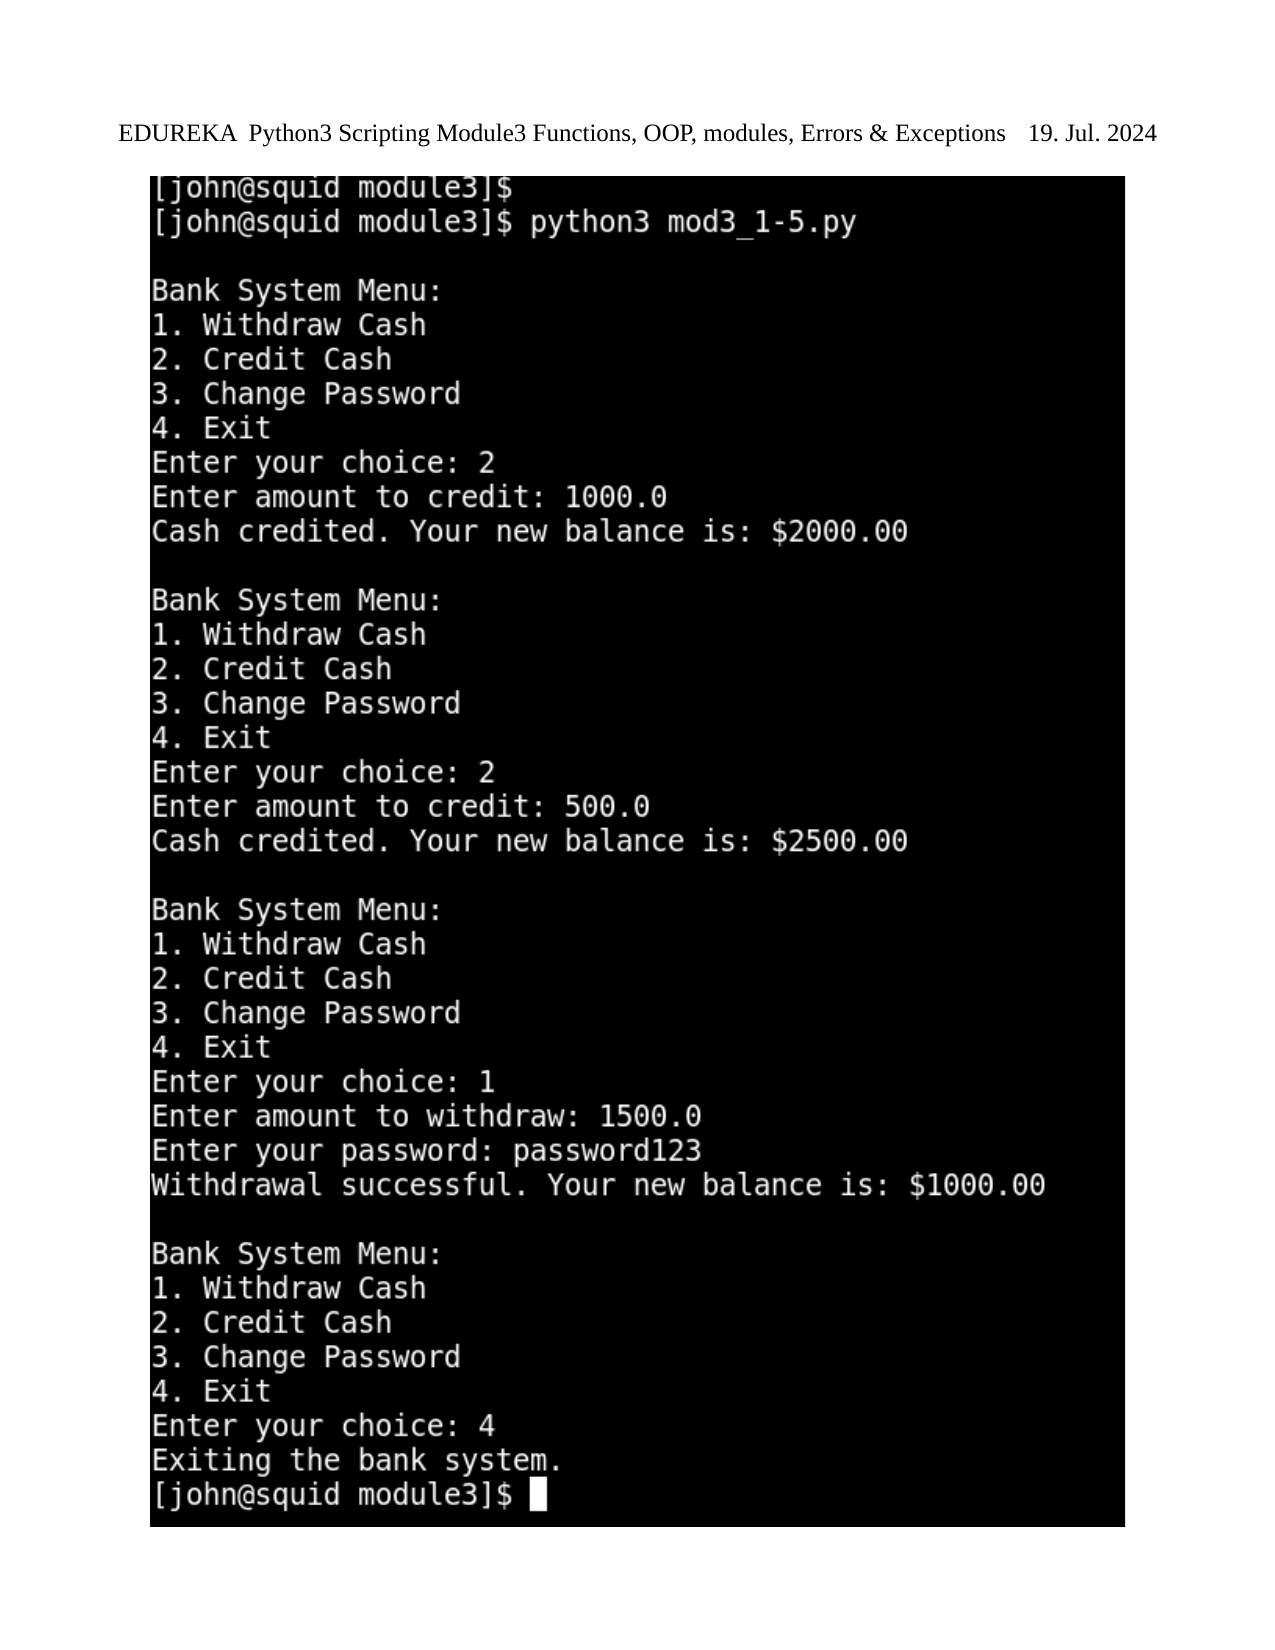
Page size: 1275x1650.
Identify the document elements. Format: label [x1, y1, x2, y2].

picture [150, 176, 1125, 1527]
